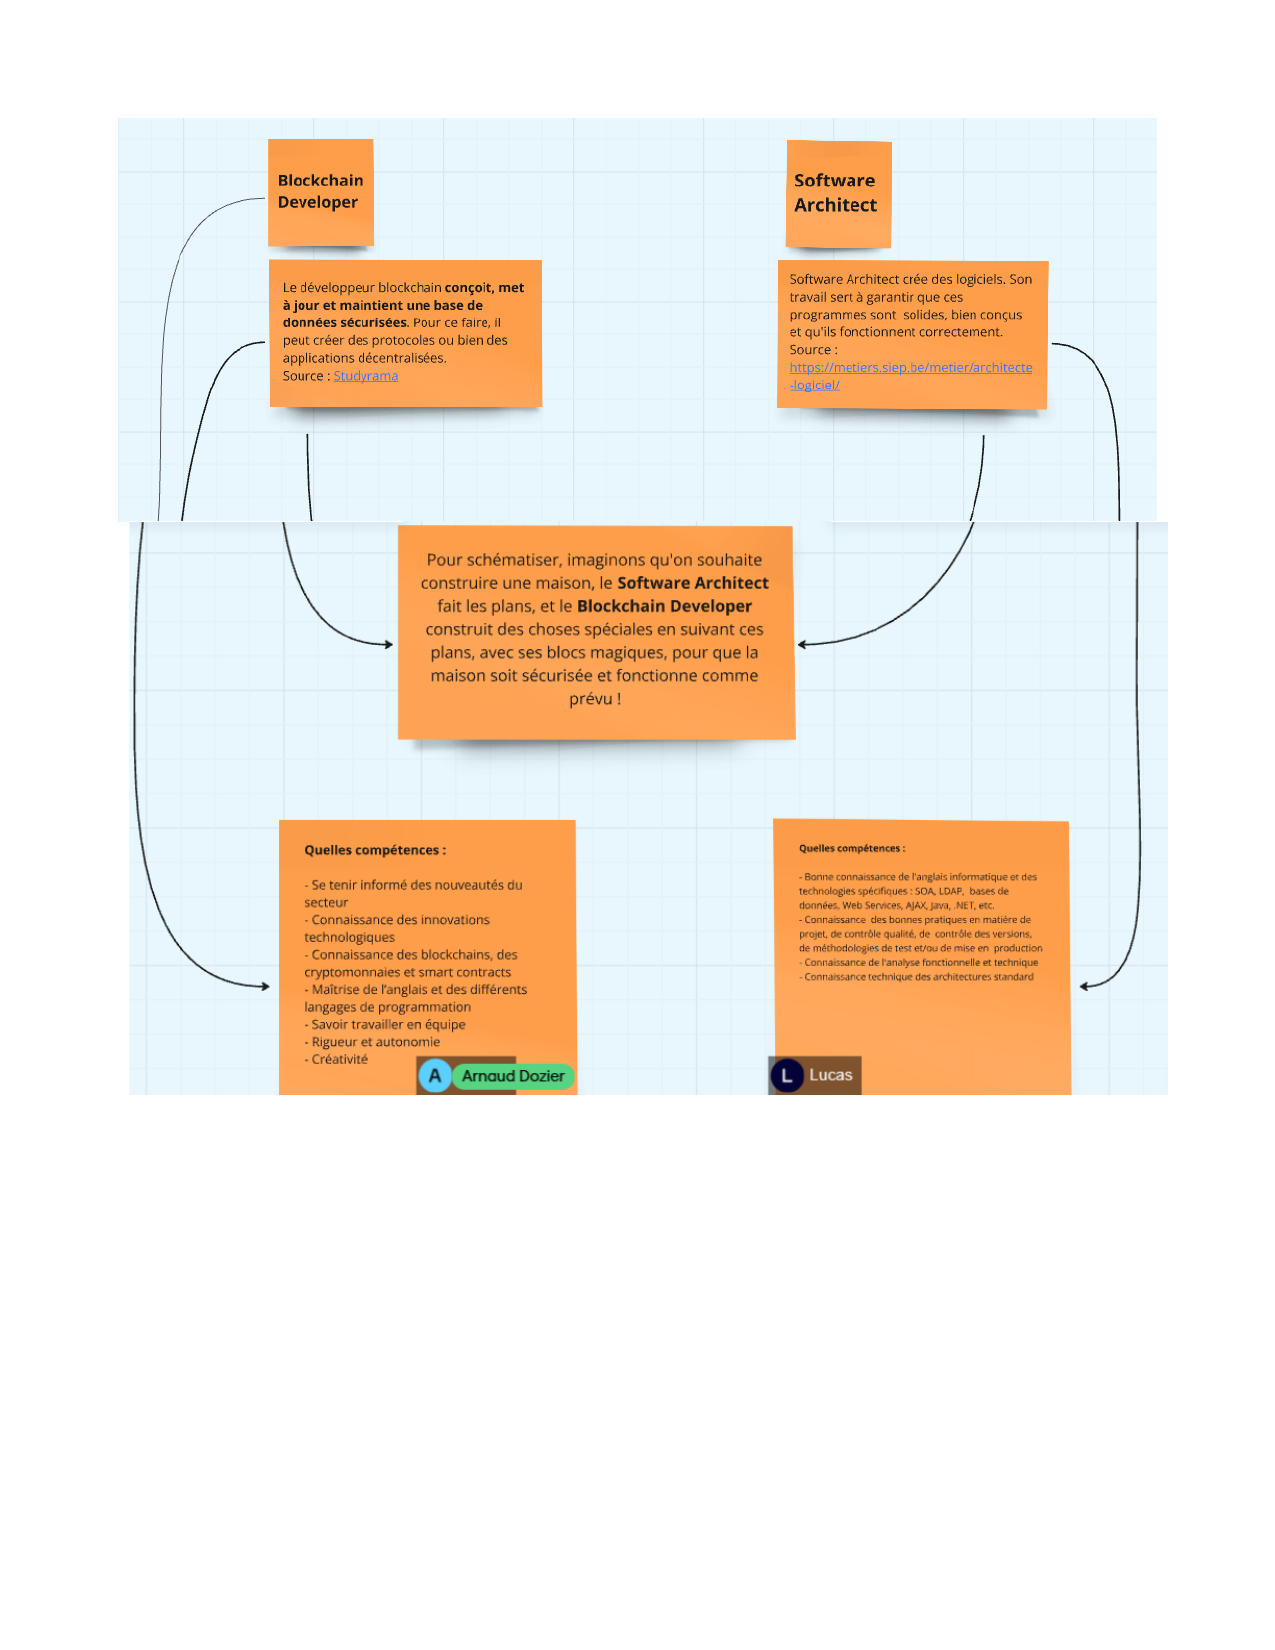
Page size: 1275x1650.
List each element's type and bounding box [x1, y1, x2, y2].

picture [118, 118, 1169, 1095]
